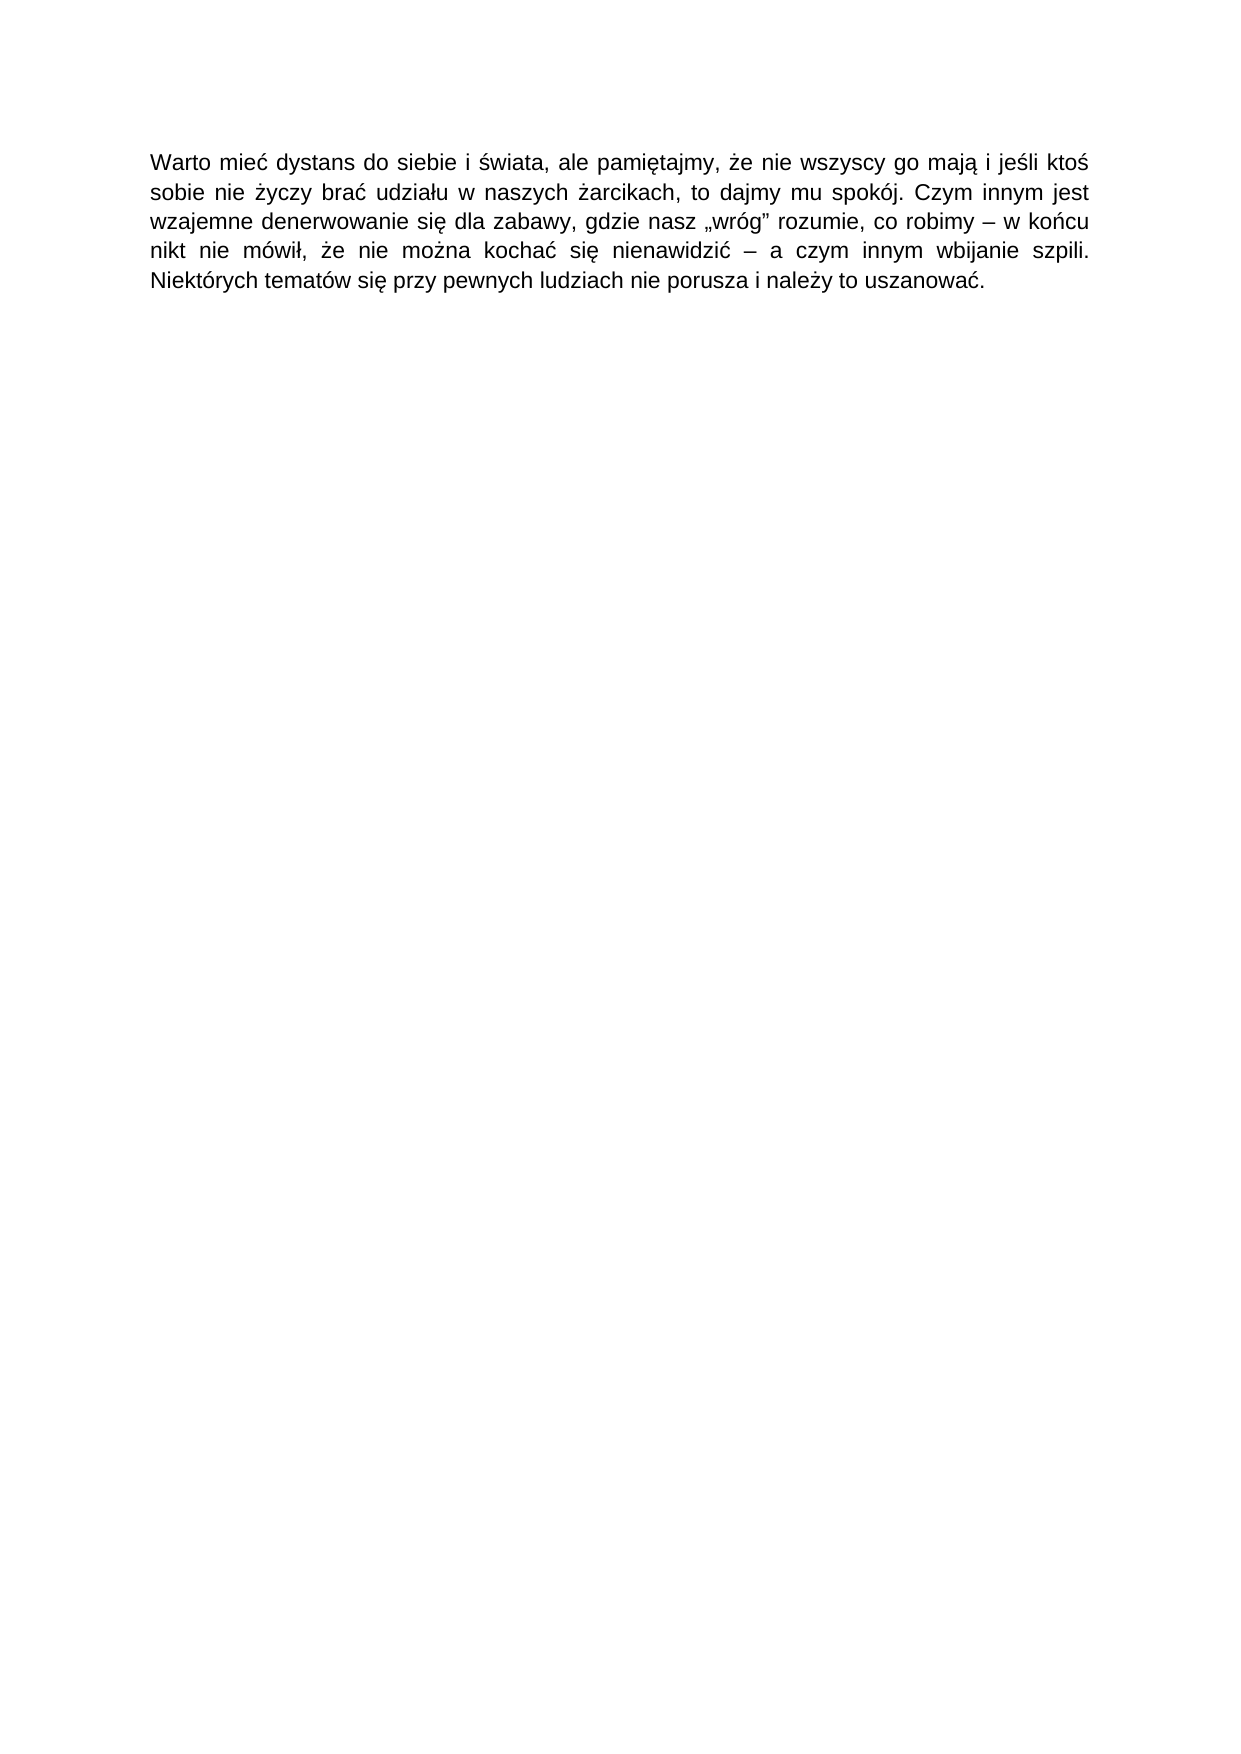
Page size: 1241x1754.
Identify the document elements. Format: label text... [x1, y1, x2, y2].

text Warto mieć dystans do siebie i świata, ale pamiętajmy, że nie wszyscy go mają i jeśli ktoś sobie nie życzy brać udziału w naszych żarcikach, to dajmy mu spokój. Czym innym jest wzajemne denerwowanie się dla zabawy, gdzie nasz „wróg” rozumie, co robimy – w końcu nikt nie mówił, że nie można kochać się nienawidzić – a czym innym wbijanie szpili. Niektórych tematów się przy pewnych ludziach nie porusza i należy to uszanować. [150, 150, 1091, 293]
